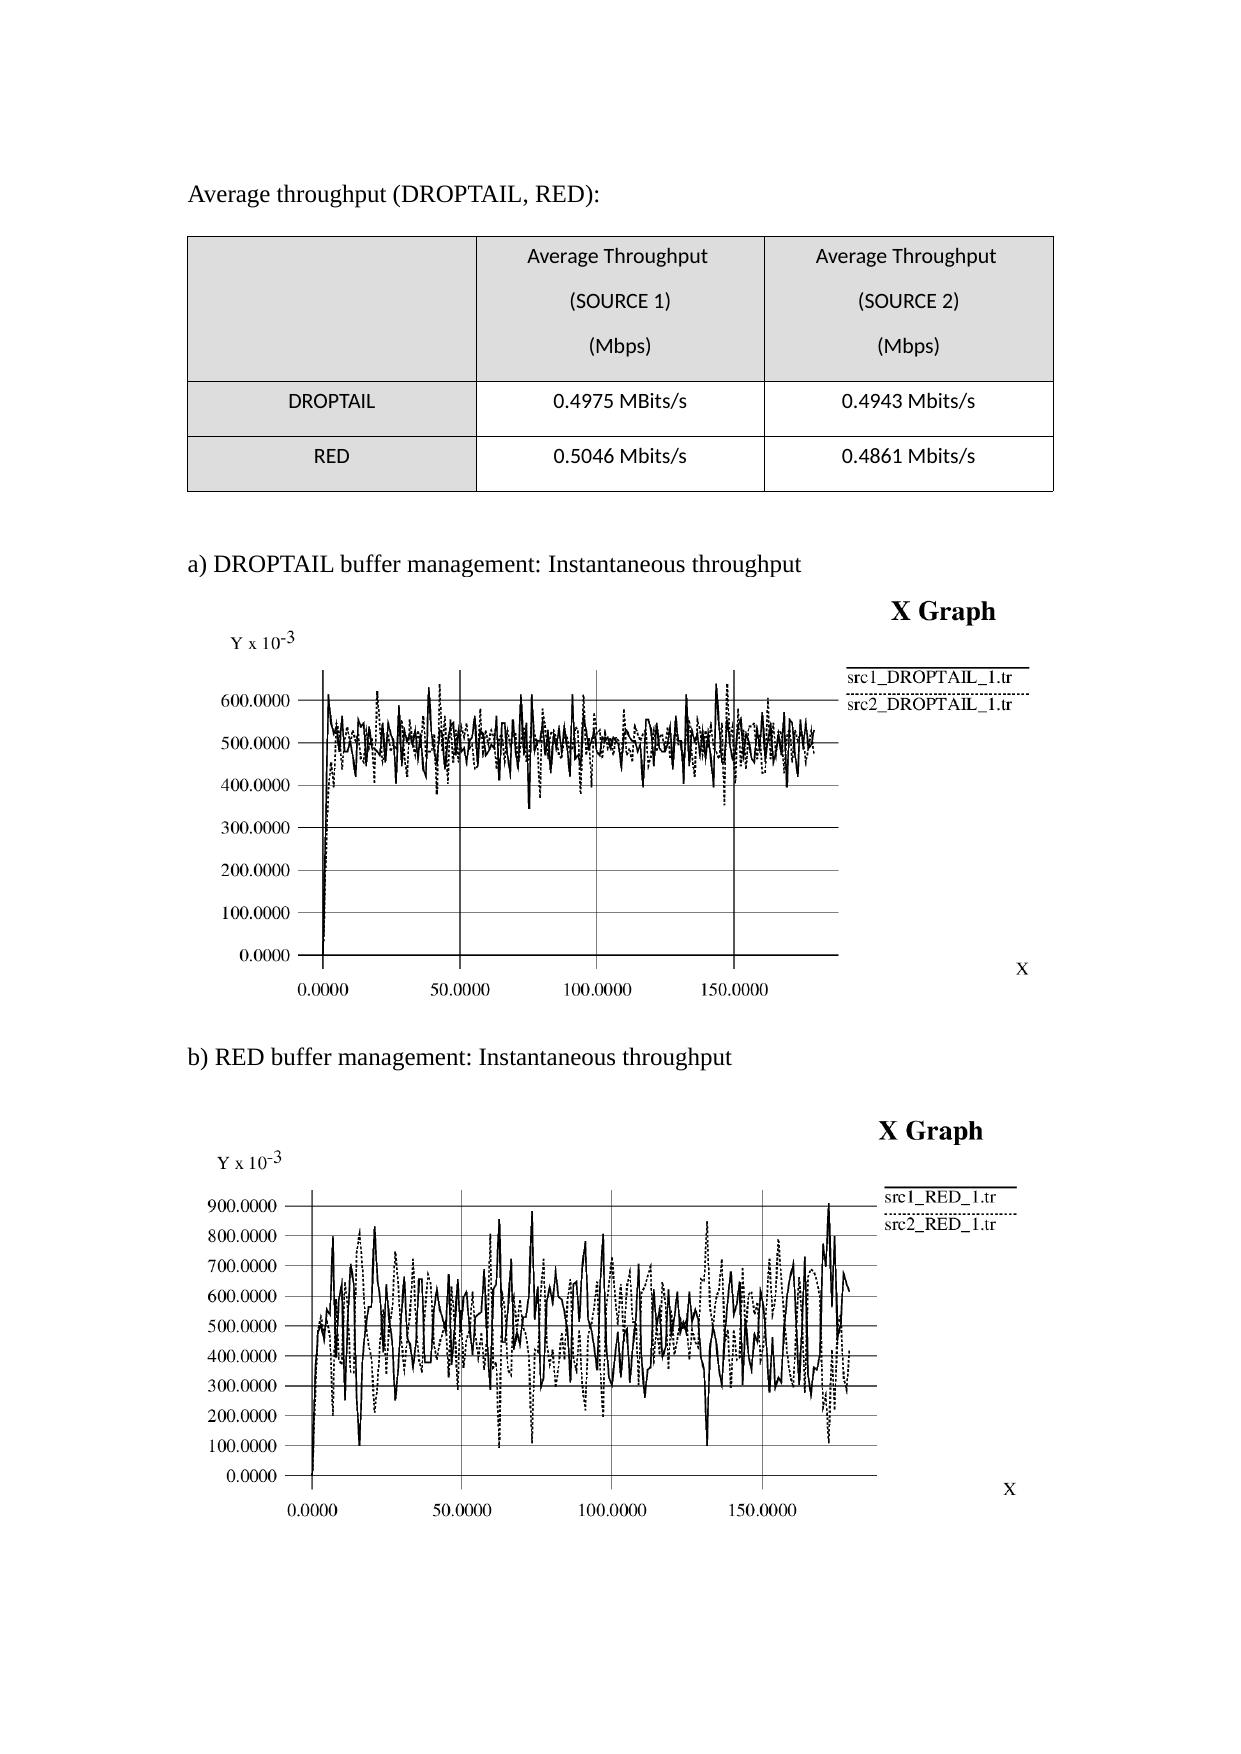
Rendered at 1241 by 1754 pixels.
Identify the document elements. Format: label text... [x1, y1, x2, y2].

table_cell 0.4943 Mbits/s [765, 382, 1053, 436]
text Average throughput (DROPTAIL, RED): [187, 179, 1053, 207]
text a) DROPTAIL buffer management: Instantaneous throughput [187, 549, 1053, 577]
picture [187, 577, 1053, 1014]
table_cell 0.4861 Mbits/s [765, 437, 1053, 491]
table_header Average Throughput (SOURCE 1) (Mbps) [477, 237, 764, 381]
text b) RED buffer management: Instantaneous throughput [187, 1042, 1053, 1071]
table_header [188, 237, 476, 381]
table_cell 0.5046 Mbits/s [477, 437, 764, 491]
picture [187, 1071, 1053, 1539]
table_cell 0.4975 MBits/s [477, 382, 764, 436]
table_cell RED [188, 437, 476, 491]
table_cell DROPTAIL [188, 382, 476, 436]
table_header Average Throughput (SOURCE 2) (Mbps) [765, 237, 1053, 381]
